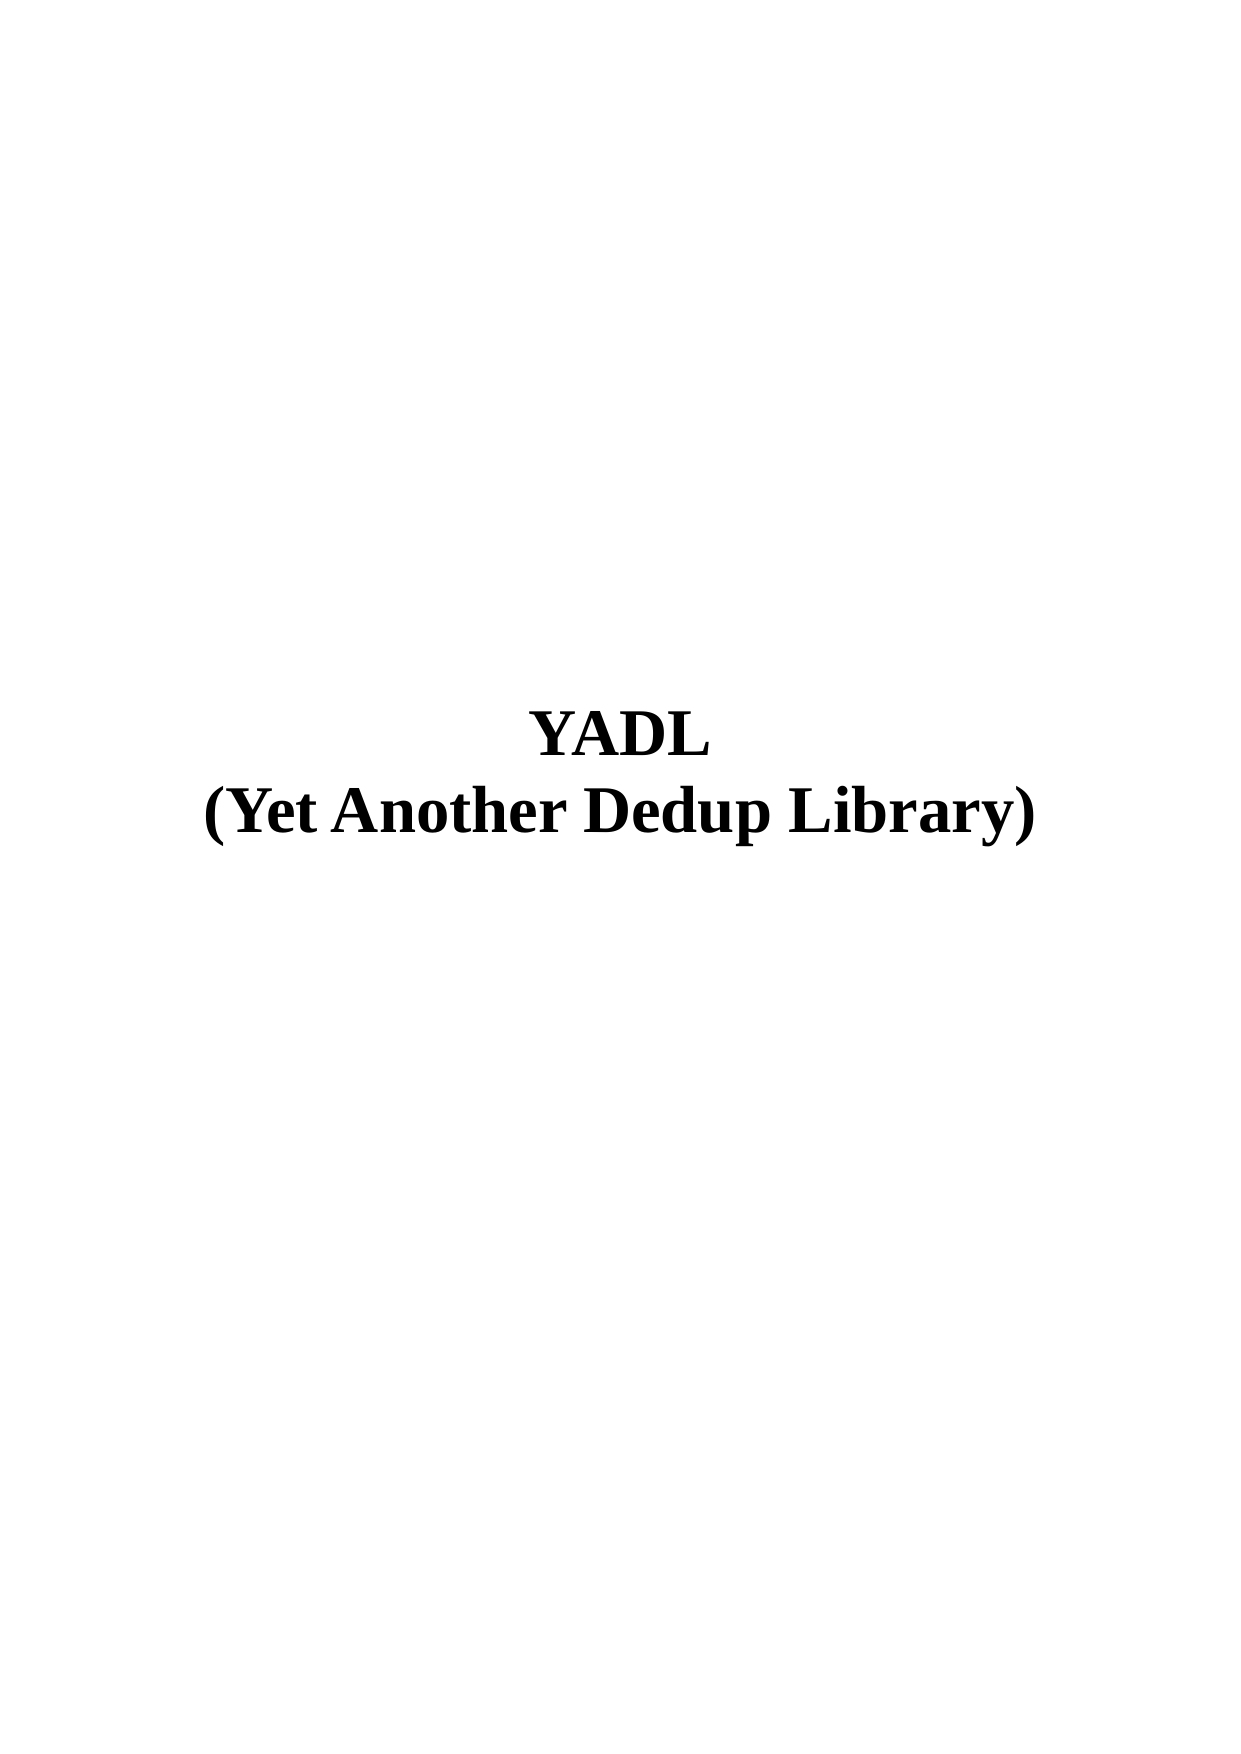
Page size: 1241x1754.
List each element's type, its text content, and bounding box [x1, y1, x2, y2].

text (Yet Another Dedup Library) [118, 770, 1122, 846]
text YADL [118, 693, 1122, 770]
